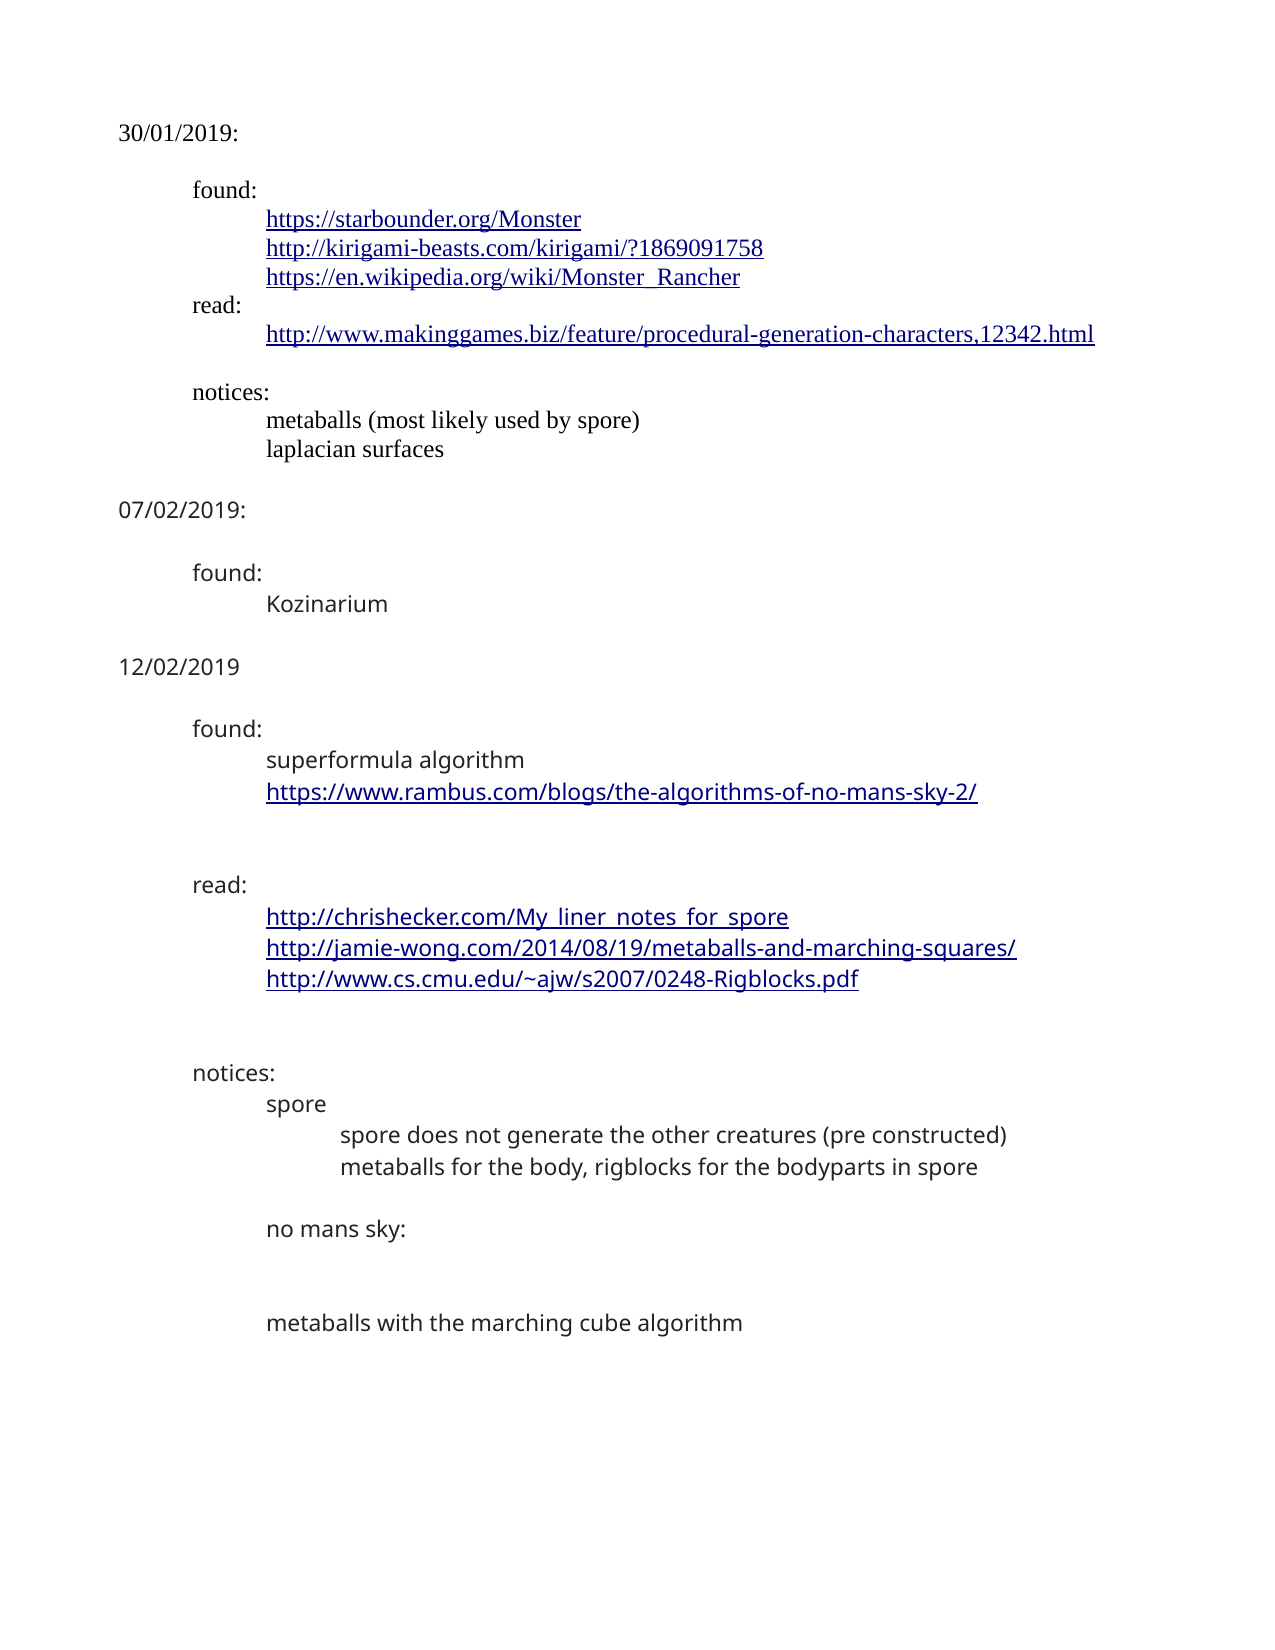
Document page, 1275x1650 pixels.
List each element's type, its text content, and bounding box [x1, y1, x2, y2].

text spore [118, 1088, 1157, 1119]
text 12/02/2019 [118, 651, 1157, 682]
text notices: [118, 377, 1157, 406]
text spore does not generate the other creatures (pre constructed) [118, 1119, 1157, 1151]
text notices: [118, 1057, 1157, 1088]
text metaballs with the marching cube algorithm [118, 1307, 1157, 1338]
text https://en.wikipedia.org/wiki/Monster_Rancher [118, 262, 1157, 291]
text no mans sky: [118, 1213, 1157, 1244]
text http://kirigami-beasts.com/kirigami/?1869091758 [118, 233, 1157, 262]
text 30/01/2019: [118, 118, 1157, 147]
text found: [118, 713, 1157, 744]
text http://www.cs.cmu.edu/~ajw/s2007/0248-Rigblocks.pdf [118, 963, 1157, 994]
text found: [118, 176, 1157, 204]
text laplacian surfaces [118, 434, 1157, 463]
text metaballs for the body, rigblocks for the bodyparts in spore [118, 1151, 1157, 1182]
text Kozinarium [118, 588, 1157, 619]
text metaballs (most likely used by spore) [118, 406, 1157, 434]
text found: [118, 557, 1157, 588]
text http://www.makinggames.biz/feature/procedural-generation-characters,12342.html [118, 319, 1157, 348]
text read: [118, 291, 1157, 319]
text 07/02/2019: [118, 494, 1157, 526]
text https://starbounder.org/Monster [118, 204, 1157, 233]
text read: [118, 869, 1157, 901]
text https://www.rambus.com/blogs/the-algorithms-of-no-mans-sky-2/ [118, 776, 1157, 807]
text http://chrishecker.com/My_liner_notes_for_spore [118, 901, 1157, 932]
text http://jamie-wong.com/2014/08/19/metaballs-and-marching-squares/ [118, 932, 1157, 963]
text superformula algorithm [118, 744, 1157, 776]
